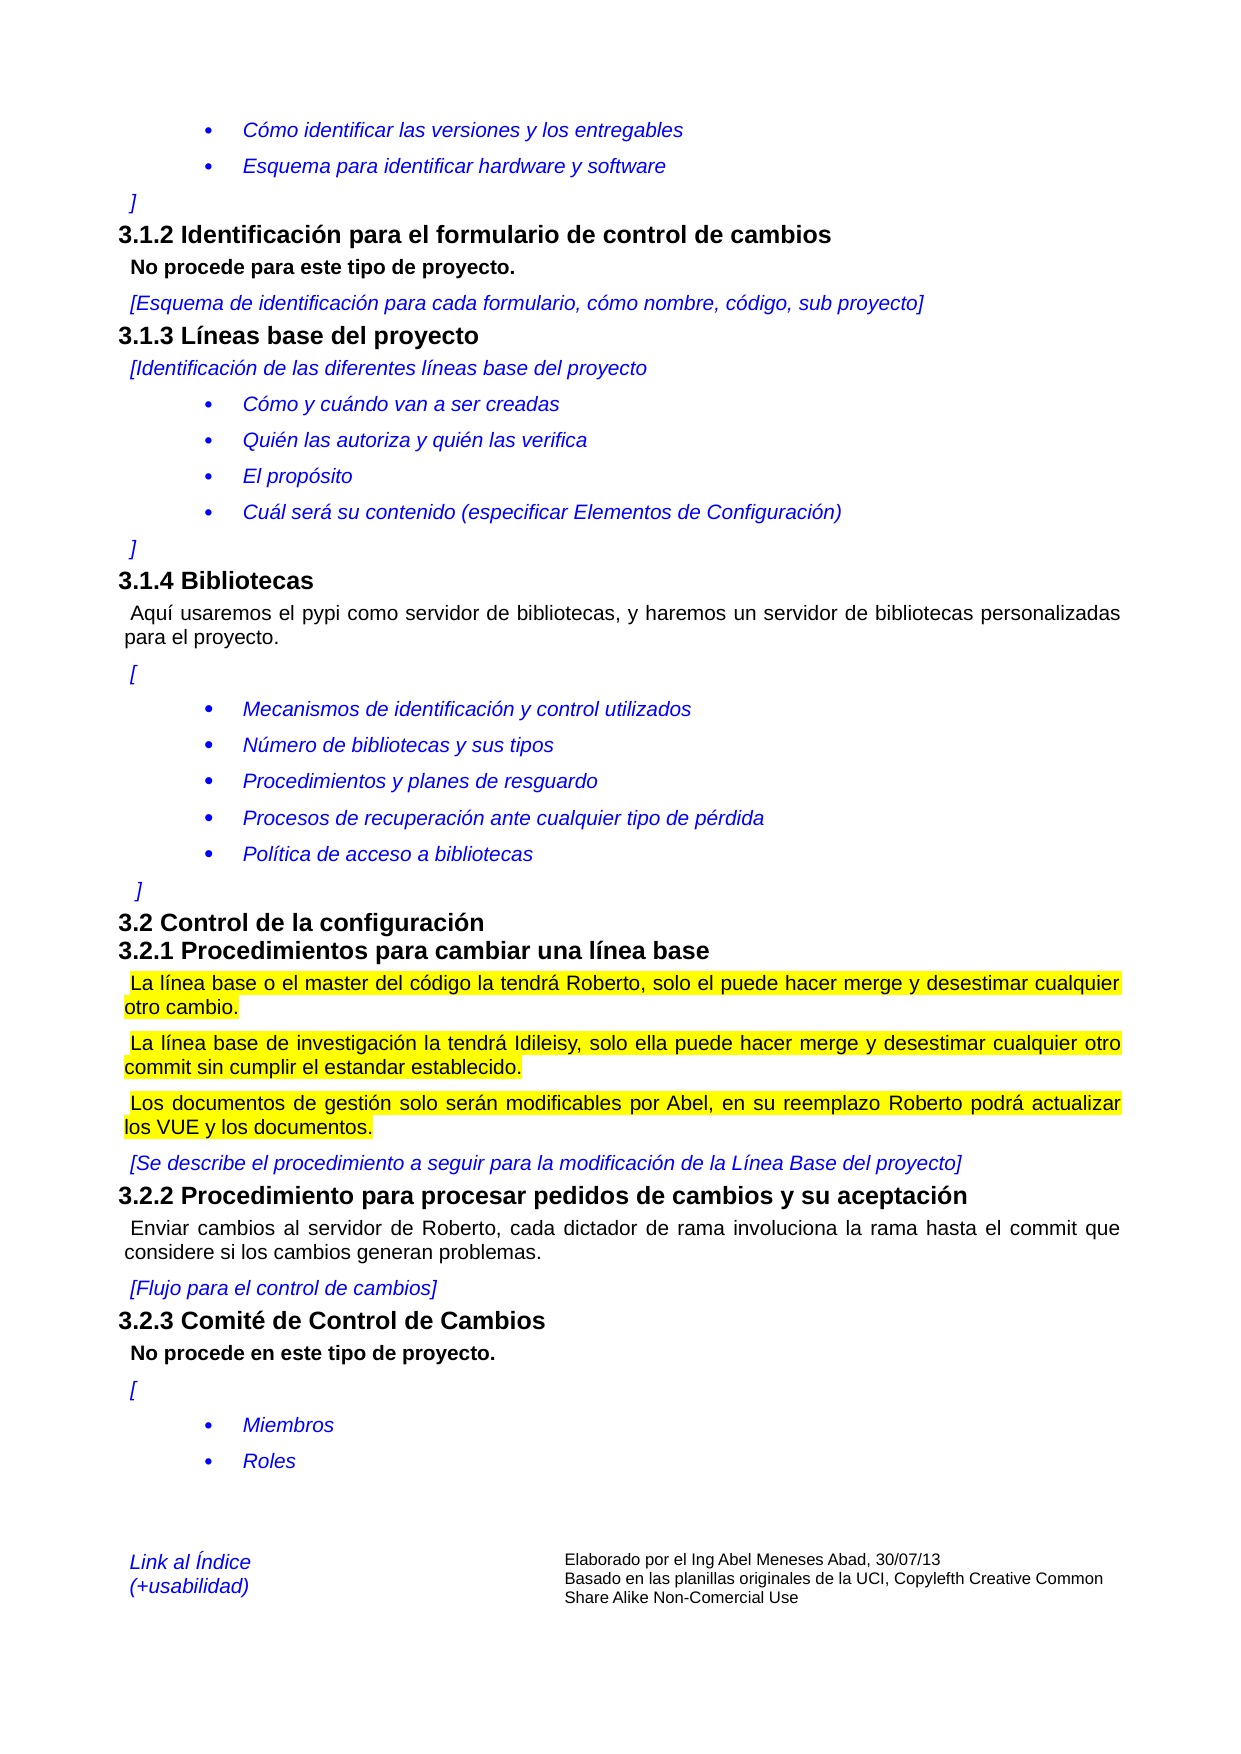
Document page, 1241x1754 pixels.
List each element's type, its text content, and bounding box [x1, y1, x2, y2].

text La línea base de investigación la tendrá Idileisy, solo ella puede hacer merge y desestimar cualquier otro commit sin cumplir el estandar establecido. [124, 1031, 1122, 1079]
list Número de bibliotecas y sus tipos [199, 733, 1122, 757]
subtitle Control de la configuración [118, 908, 1122, 936]
text ] [124, 190, 1122, 214]
list Procedimientos y planes de resguardo [199, 769, 1122, 793]
list Política de acceso a bibliotecas [199, 841, 1122, 866]
list Roles [199, 1449, 1122, 1473]
subtitle Procedimiento para procesar pedidos de cambios y su aceptación [118, 1181, 1122, 1210]
list Procesos de recuperación ante cualquier tipo de pérdida [199, 805, 1122, 829]
text [ [124, 661, 1122, 685]
list Cuál será su contenido (especificar Elementos de Configuración) [199, 500, 1122, 524]
list Esquema para identificar hardware y software [199, 154, 1122, 178]
text ] [124, 536, 1122, 560]
text Aquí usaremos el pypi como servidor de bibliotecas, y haremos un servidor de bibliotecas personalizadas para el proyecto. [124, 601, 1122, 649]
subtitle Procedimientos para cambiar una línea base [118, 936, 1122, 965]
text No procede para este tipo de proyecto. [124, 255, 1122, 279]
text [Esquema de identificación para cada formulario, cómo nombre, código, sub proyecto] [124, 291, 1122, 315]
list Cómo y cuándo van a ser creadas [199, 392, 1122, 416]
text La línea base o el master del código la tendrá Roberto, solo el puede hacer merge y desestimar cualquier otro cambio. [124, 971, 1122, 1019]
text [Flujo para el control de cambios] [124, 1276, 1122, 1300]
text [Se describe el procedimiento a seguir para la modificación de la Línea Base del proyecto] [124, 1151, 1122, 1175]
text ] [124, 878, 1122, 902]
list Mecanismos de identificación y control utilizados [199, 697, 1122, 721]
text Los documentos de gestión solo serán modificables por Abel, en su reemplazo Roberto podrá actualizar los VUE y los documentos. [124, 1091, 1122, 1139]
text [ [124, 1377, 1122, 1401]
text No procede en este tipo de proyecto. [124, 1341, 1122, 1365]
subtitle Identificación para el formulario de control de cambios [118, 220, 1122, 249]
text Enviar cambios al servidor de Roberto, cada dictador de rama involuciona la rama hasta el commit que considere si los cambios generan problemas. [124, 1216, 1122, 1264]
subtitle Comité de Control de Cambios [118, 1306, 1122, 1335]
text [Identificación de las diferentes líneas base del proyecto [124, 356, 1122, 380]
subtitle Líneas base del proyecto [118, 321, 1122, 350]
subtitle Bibliotecas [118, 566, 1122, 595]
list Quién las autoriza y quién las verifica [199, 428, 1122, 452]
list Cómo identificar las versiones y los entregables [199, 118, 1122, 142]
list Miembros [199, 1413, 1122, 1437]
list El propósito [199, 464, 1122, 488]
